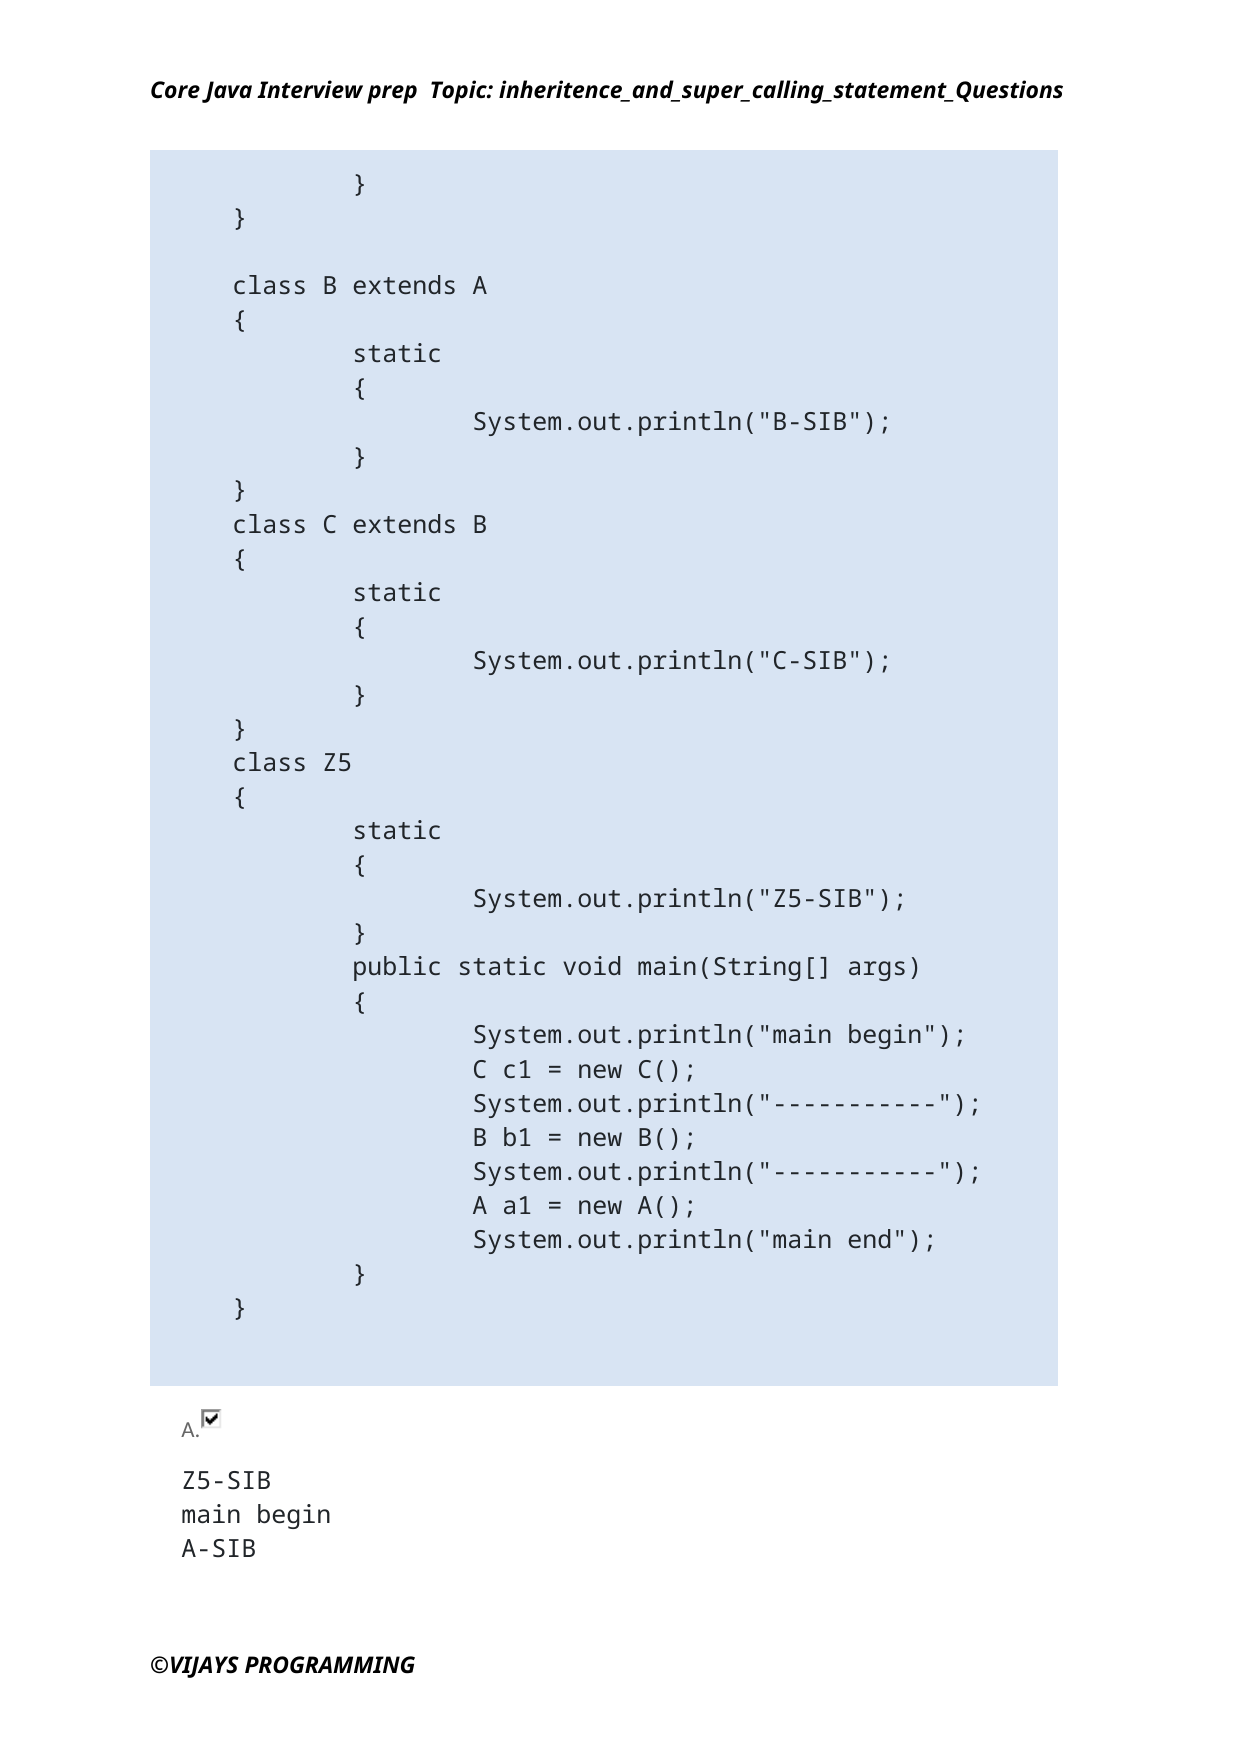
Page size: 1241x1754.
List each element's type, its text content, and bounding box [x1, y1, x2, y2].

table_cell [150, 150, 216, 1386]
table_header A. Z5-SIB main begin A-SIB [181, 1402, 332, 1564]
table_cell [150, 1386, 1090, 1580]
table_cell } } class B extends A { static { System.out.println("B-SIB"); } } class C extends B { static { System.out.println("C-SIB"); } } class Z5 { static { System.out.println("Z5-SIB"); } public static void main(String[] args) { System.out.println("main begin"); C c1 = new C(); System.out.println("-----------"); B b1 = new B(); System.out.println("-----------"); A a1 = new A(); System.out.println("main end"); } } [216, 150, 1058, 1386]
table_cell [1058, 150, 1090, 1386]
